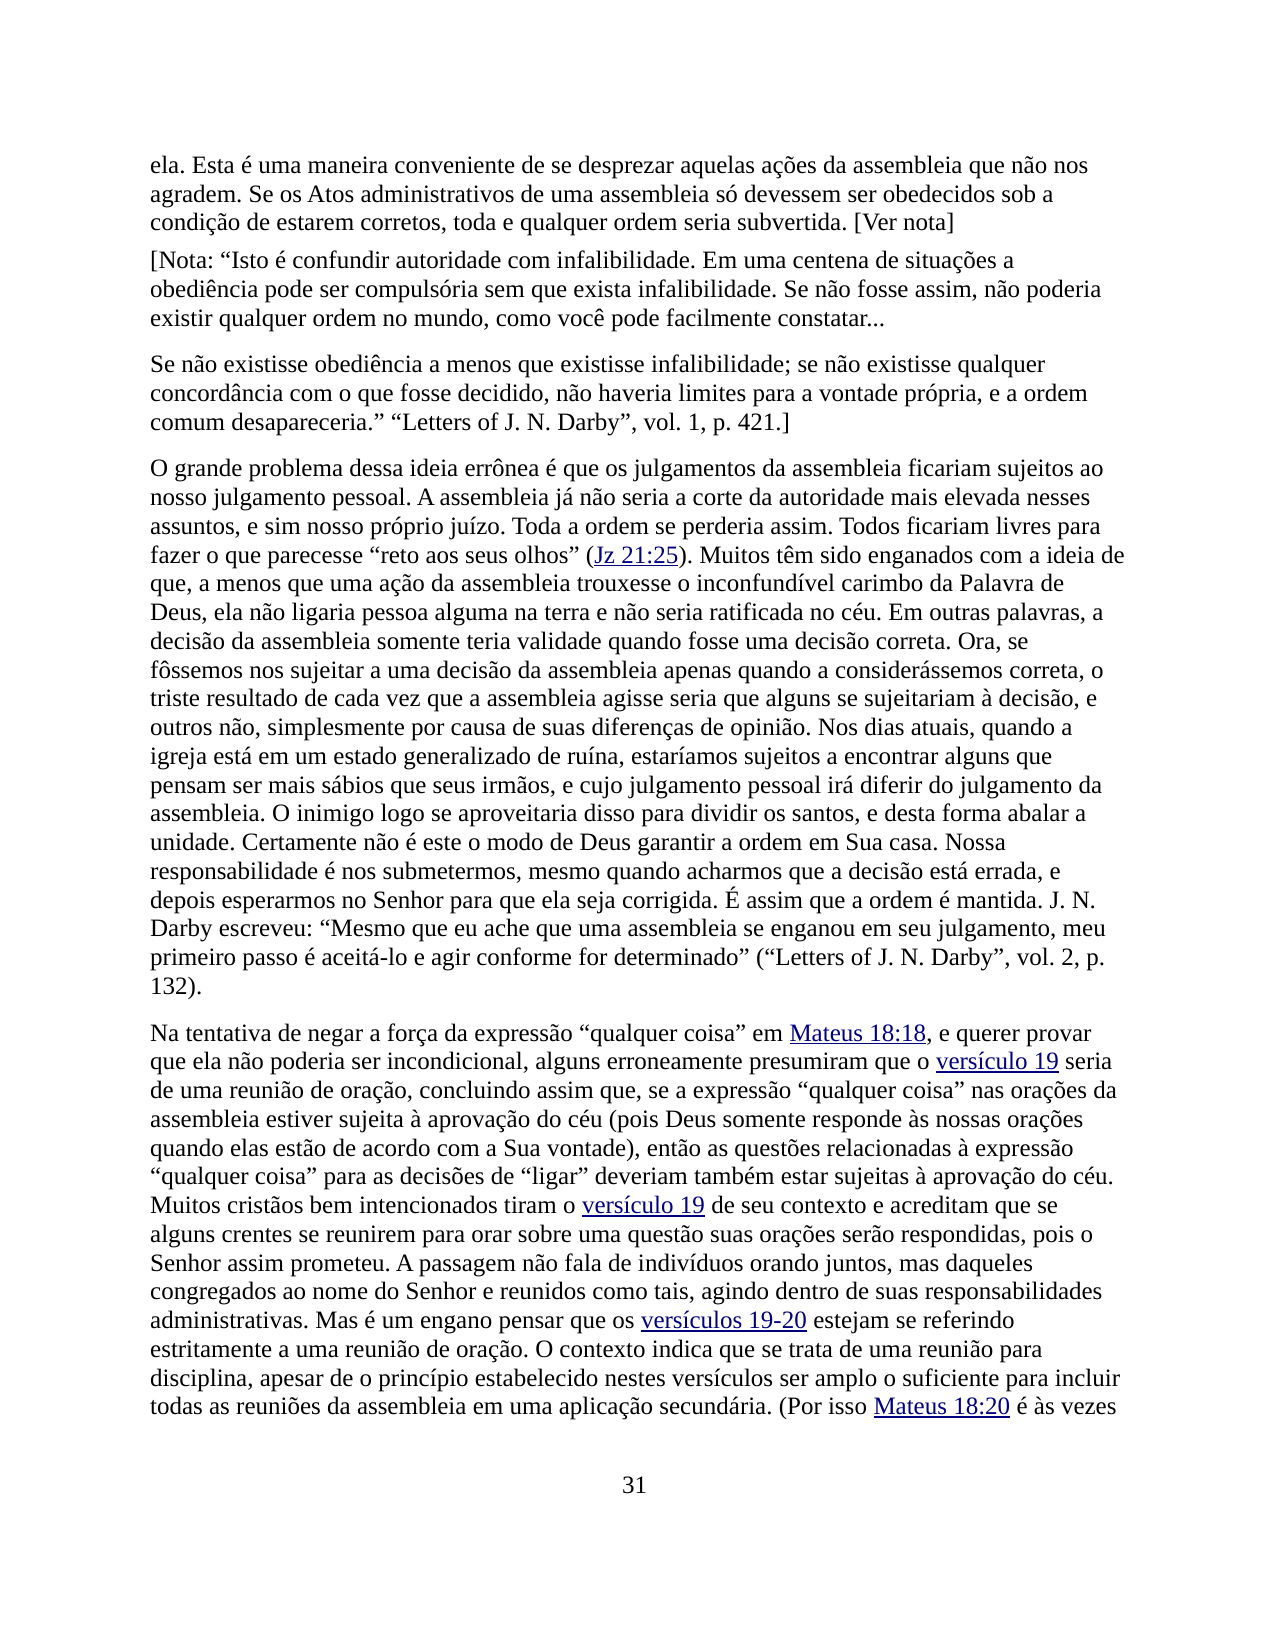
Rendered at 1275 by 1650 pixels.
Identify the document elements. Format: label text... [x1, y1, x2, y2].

text Na tentativa de negar a força da expressão “qualquer coisa” em Mateus 18:18, e querer provar que ela não poderia ser incondicional, alguns erroneamente presumiram que o versículo 19 seria de uma reunião de oração, concluindo assim que, se a expressão “qualquer coisa” nas orações da assembleia estiver sujeita à aprovação do céu (pois Deus somente responde às nossas orações quando elas estão de acordo com a Sua vontade), então as questões relacionadas à expressão “qualquer coisa” para as decisões de “ligar” deveriam também estar sujeitas à aprovação do céu. Muitos cristãos bem intencionados tiram o versículo 19 de seu contexto e acreditam que se alguns crentes se reunirem para orar sobre uma questão suas orações serão respondidas, pois o Senhor assim prometeu. A passagem não fala de indivíduos orando juntos, mas daqueles congregados ao nome do Senhor e reunidos como tais, agindo dentro de suas responsabilidades administrativas. Mas é um engano pensar que os versículos 19-20 estejam se referindo estritamente a uma reunião de oração. O contexto indica que se trata de uma reunião para disciplina, apesar de o princípio estabelecido nestes versículos ser amplo o suficiente para incluir todas as reuniões da assembleia em uma aplicação secundária. (Por isso Mateus 18:20 é às vezes [150, 1018, 1125, 1420]
text Se não existisse obediência a menos que existisse infalibilidade; se não existisse qualquer concordância com o que fosse decidido, não haveria limites para a vontade própria, e a ordem comum desapareceria.” “Letters of J. N. Darby”, vol. 1, p. 421.] [150, 349, 1125, 436]
text [Nota: “Isto é confundir autoridade com infalibilidade. Em uma centena de situações a obediência pode ser compulsória sem que exista infalibilidade. Se não fosse assim, não poderia existir qualquer ordem no mundo, como você pode facilmente constatar... [150, 245, 1125, 331]
text ela. Esta é uma maneira conveniente de se desprezar aquelas ações da assembleia que não nos agradem. Se os Atos administrativos de uma assembleia só devessem ser obedecidos sob a condição de estarem corretos, toda e qualquer ordem seria subvertida. [Ver nota] [150, 150, 1125, 236]
text O grande problema dessa ideia errônea é que os julgamentos da assembleia ficariam sujeitos ao nosso julgamento pessoal. A assembleia já não seria a corte da autoridade mais elevada nesses assuntos, e sim nosso próprio juízo. Toda a ordem se perderia assim. Todos ficariam livres para fazer o que parecesse “reto aos seus olhos” (Jz 21:25). Muitos têm sido enganados com a ideia de que, a menos que uma ação da assembleia trouxesse o inconfundível carimbo da Palavra de Deus, ela não ligaria pessoa alguma na terra e não seria ratificada no céu. Em outras palavras, a decisão da assembleia somente teria validade quando fosse uma decisão correta. Ora, se fôssemos nos sujeitar a uma decisão da assembleia apenas quando a considerássemos correta, o triste resultado de cada vez que a assembleia agisse seria que alguns se sujeitariam à decisão, e outros não, simplesmente por causa de suas diferenças de opinião. Nos dias atuais, quando a igreja está em um estado generalizado de ruína, estaríamos sujeitos a encontrar alguns que pensam ser mais sábios que seus irmãos, e cujo julgamento pessoal irá diferir do julgamento da assembleia. O inimigo logo se aproveitaria disso para dividir os santos, e desta forma abalar a unidade. Certamente não é este o modo de Deus garantir a ordem em Sua casa. Nossa responsabilidade é nos submetermos, mesmo quando acharmos que a decisão está errada, e depois esperarmos no Senhor para que ela seja corrigida. É assim que a ordem é mantida. J. N. Darby escreveu: “Mesmo que eu ache que uma assembleia se enganou em seu julgamento, meu primeiro passo é aceitá-lo e agir conforme for determinado” (“Letters of J. N. Darby”, vol. 2, p. 132). [150, 453, 1125, 1000]
